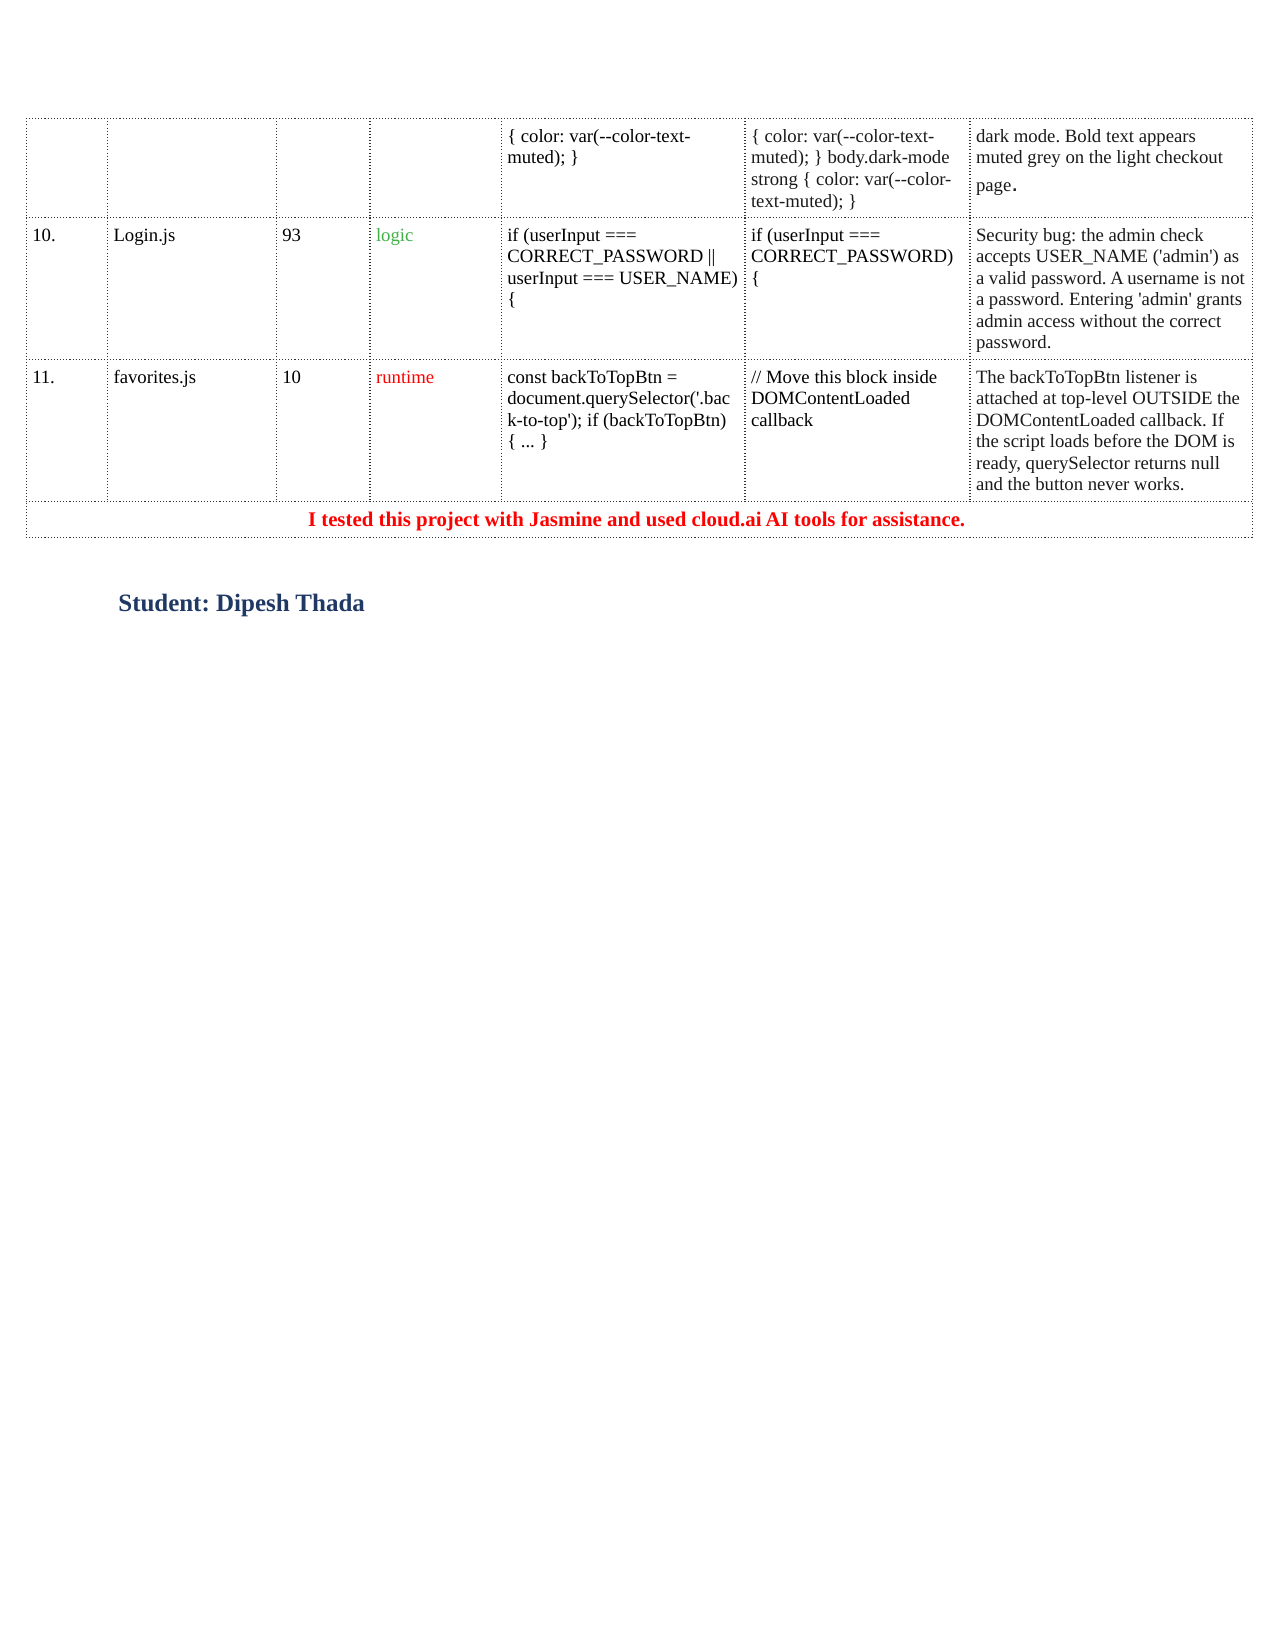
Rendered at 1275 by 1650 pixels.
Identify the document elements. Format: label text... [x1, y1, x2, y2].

table_cell if (userInput === CORRECT_PASSWORD) { [745, 217, 970, 359]
table_cell if (userInput === CORRECT_PASSWORD || userInput === USER_NAME) { [501, 217, 745, 359]
table_cell 10. [26, 217, 107, 359]
table_cell Login.js [108, 217, 276, 359]
table_cell logic [370, 217, 501, 359]
table_cell 11. [26, 359, 107, 501]
table_cell [370, 118, 501, 217]
table_cell const backToTopBtn = document.querySelector('.back-to-top'); if (backToTopBtn) { ... } [501, 359, 745, 501]
table_cell // Move this block inside DOMContentLoaded callback [745, 359, 970, 501]
table_cell The backToTopBtn listener is attached at top-level OUTSIDE the DOMContentLoaded callback. If the script loads before the DOM is ready, querySelector returns null and the button never works. [970, 359, 1252, 501]
table_cell [26, 118, 107, 217]
table_cell { color: var(--color-text-muted); } [501, 118, 745, 217]
text Student: Dipesh Thada [118, 588, 1157, 617]
table_cell dark mode. Bold text appears muted grey on the light checkout page. [970, 118, 1252, 217]
table_cell [108, 118, 276, 217]
table_cell I tested this project with Jasmine and used cloud.ai AI tools for assistance. [26, 501, 1252, 537]
table_cell Security bug: the admin check accepts USER_NAME ('admin') as a valid password. A username is not a password. Entering 'admin' grants admin access without the correct password. [970, 217, 1252, 359]
table_cell 93 [276, 217, 370, 359]
table_cell favorites.js [108, 359, 276, 501]
table_cell 10 [276, 359, 370, 501]
table_cell [276, 118, 370, 217]
table_cell { color: var(--color-text-muted); } body.dark-mode strong { color: var(--color-text-muted); } [745, 118, 970, 217]
table_cell runtime [370, 359, 501, 501]
